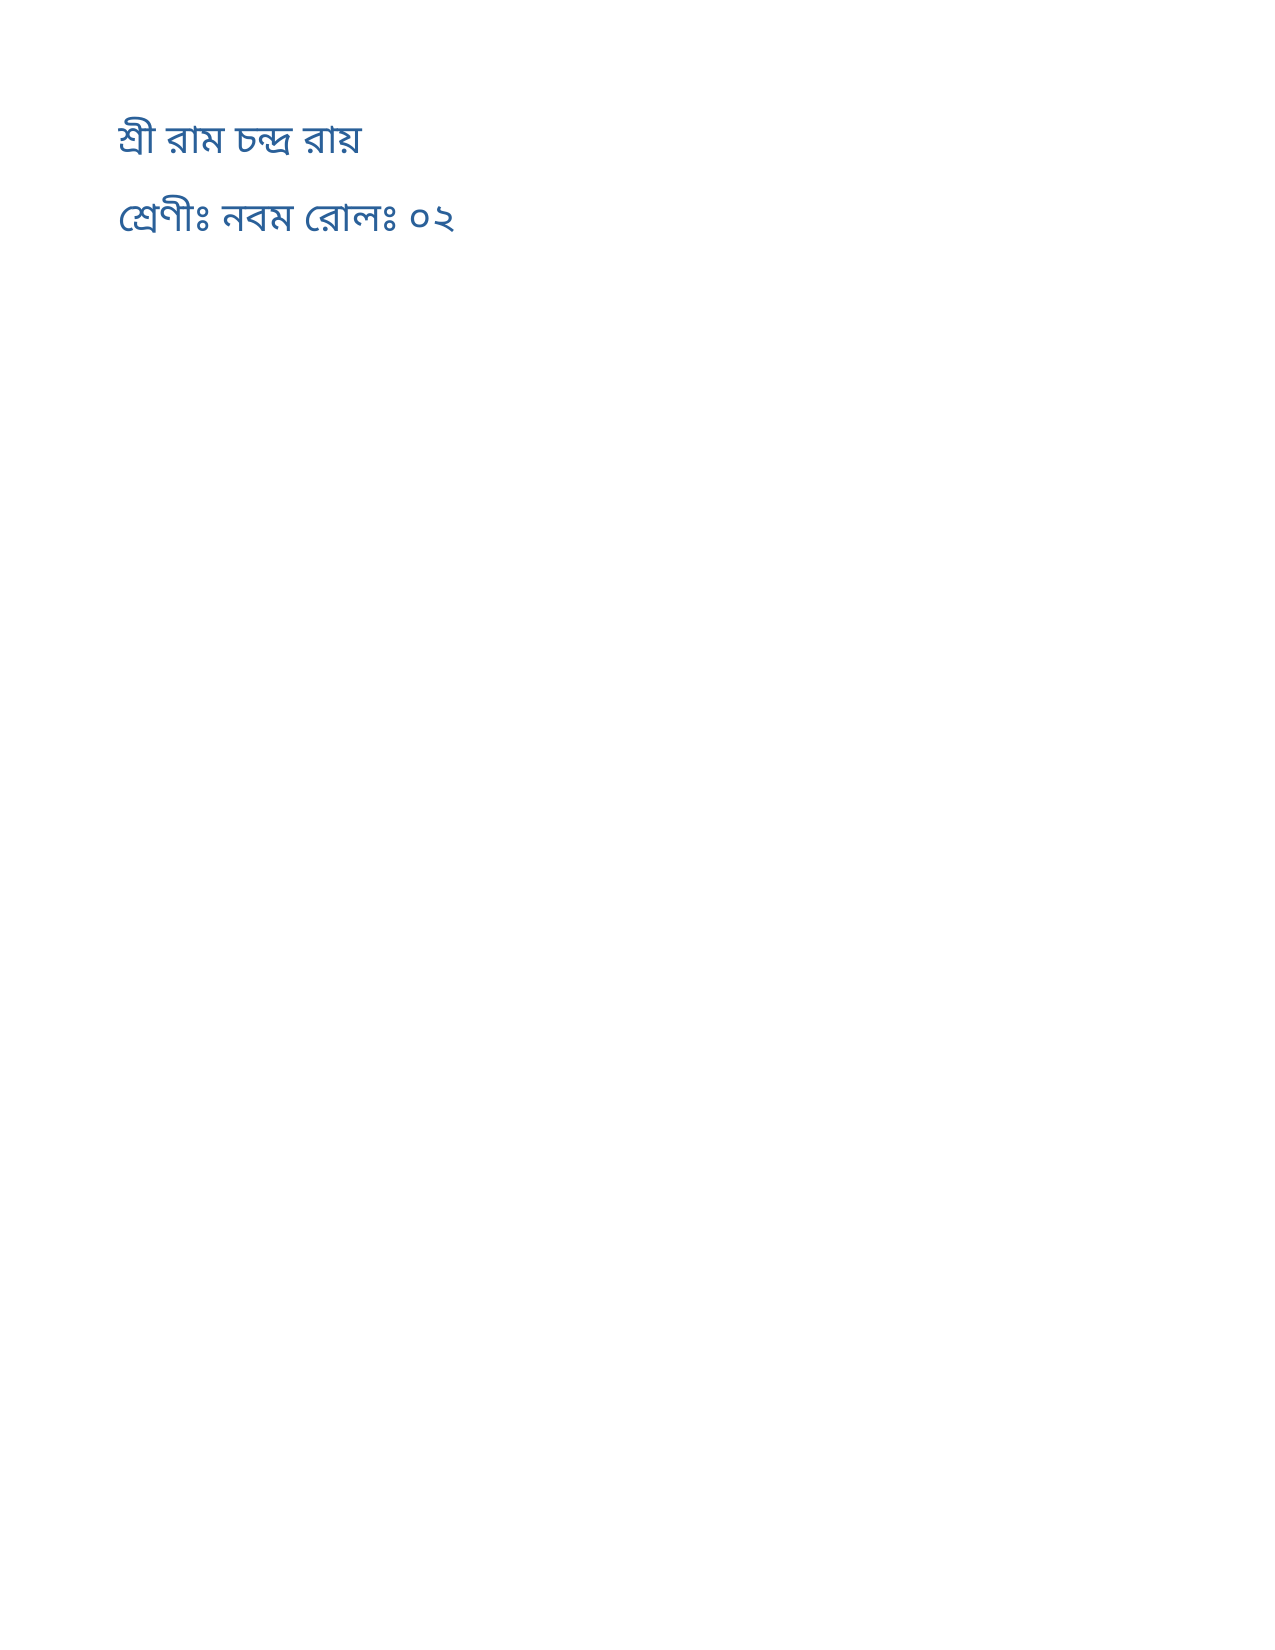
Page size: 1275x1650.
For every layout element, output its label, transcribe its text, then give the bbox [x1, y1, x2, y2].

text শ্রী রাম চন্দ্র রায় [118, 118, 1157, 170]
text শ্রেণীঃ নবম রোলঃ ০২ [118, 196, 1157, 247]
